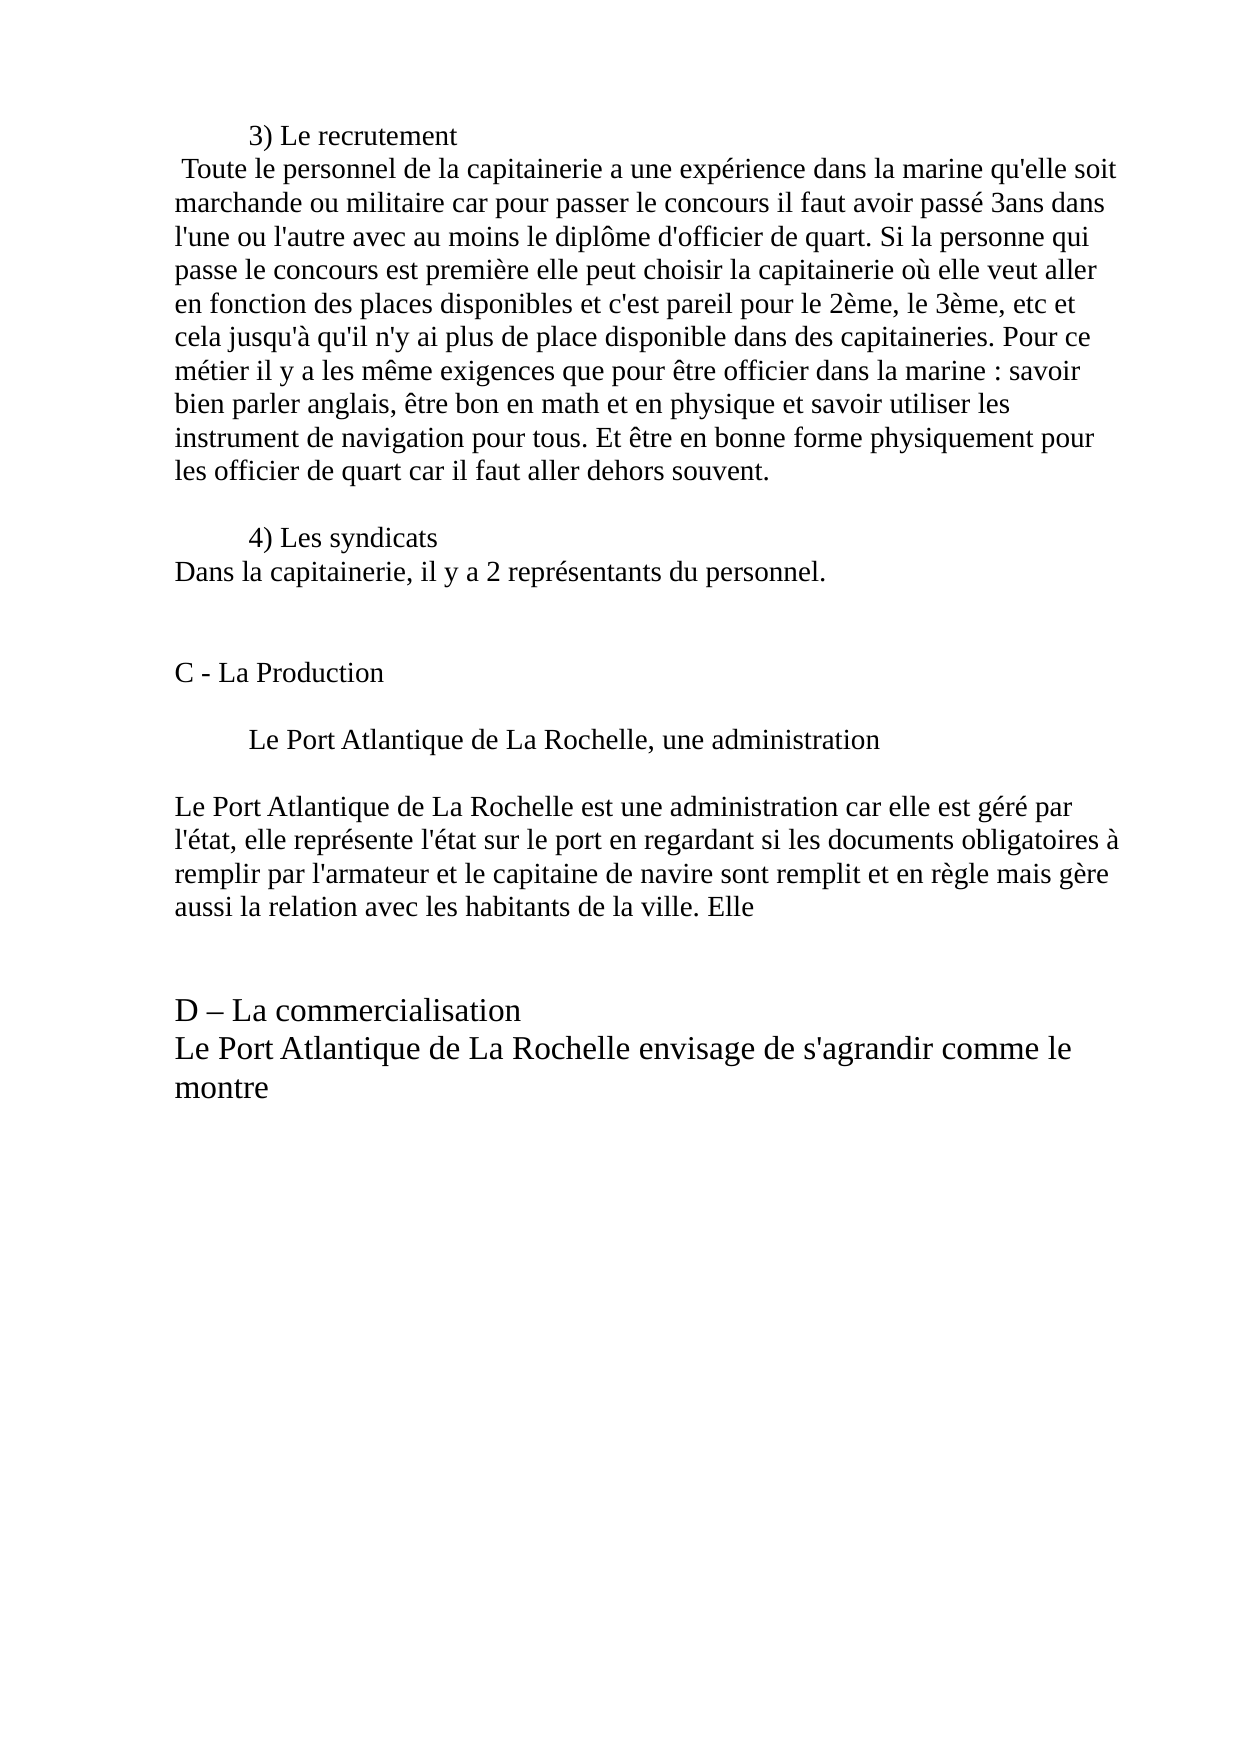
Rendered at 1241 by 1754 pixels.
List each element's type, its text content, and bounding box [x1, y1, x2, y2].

text Le Port Atlantique de La Rochelle envisage de s'agrandir comme le montre [174, 1028, 1123, 1105]
text C - La Production [174, 655, 1123, 688]
text Le Port Atlantique de La Rochelle est une administration car elle est géré par l'état, elle représente l'état sur le port en regardant si les documents obligatoires à remplir par l'armateur et le capitaine de navire sont remplit et en règle mais gère aussi la relation avec les habitants de la ville. Elle [174, 789, 1123, 923]
text D – La commercialisation [174, 990, 1123, 1028]
text 3) Le recrutement [174, 118, 1123, 152]
text Dans la capitainerie, il y a 2 représentants du personnel. [174, 554, 1123, 588]
text 4) Les syndicats [174, 521, 1123, 554]
text Toute le personnel de la capitainerie a une expérience dans la marine qu'elle soit marchande ou militaire car pour passer le concours il faut avoir passé 3ans dans l'une ou l'autre avec au moins le diplôme d'officier de quart. Si la personne qui passe le concours est première elle peut choisir la capitainerie où elle veut aller en fonction des places disponibles et c'est pareil pour le 2ème, le 3ème, etc et cela jusqu'à qu'il n'y ai plus de place disponible dans des capitaineries. Pour ce métier il y a les même exigences que pour être officier dans la marine : savoir bien parler anglais, être bon en math et en physique et savoir utiliser les instrument de navigation pour tous. Et être en bonne forme physiquement pour les officier de quart car il faut aller dehors souvent. [174, 152, 1123, 487]
text Le Port Atlantique de La Rochelle, une administration [174, 722, 1123, 755]
